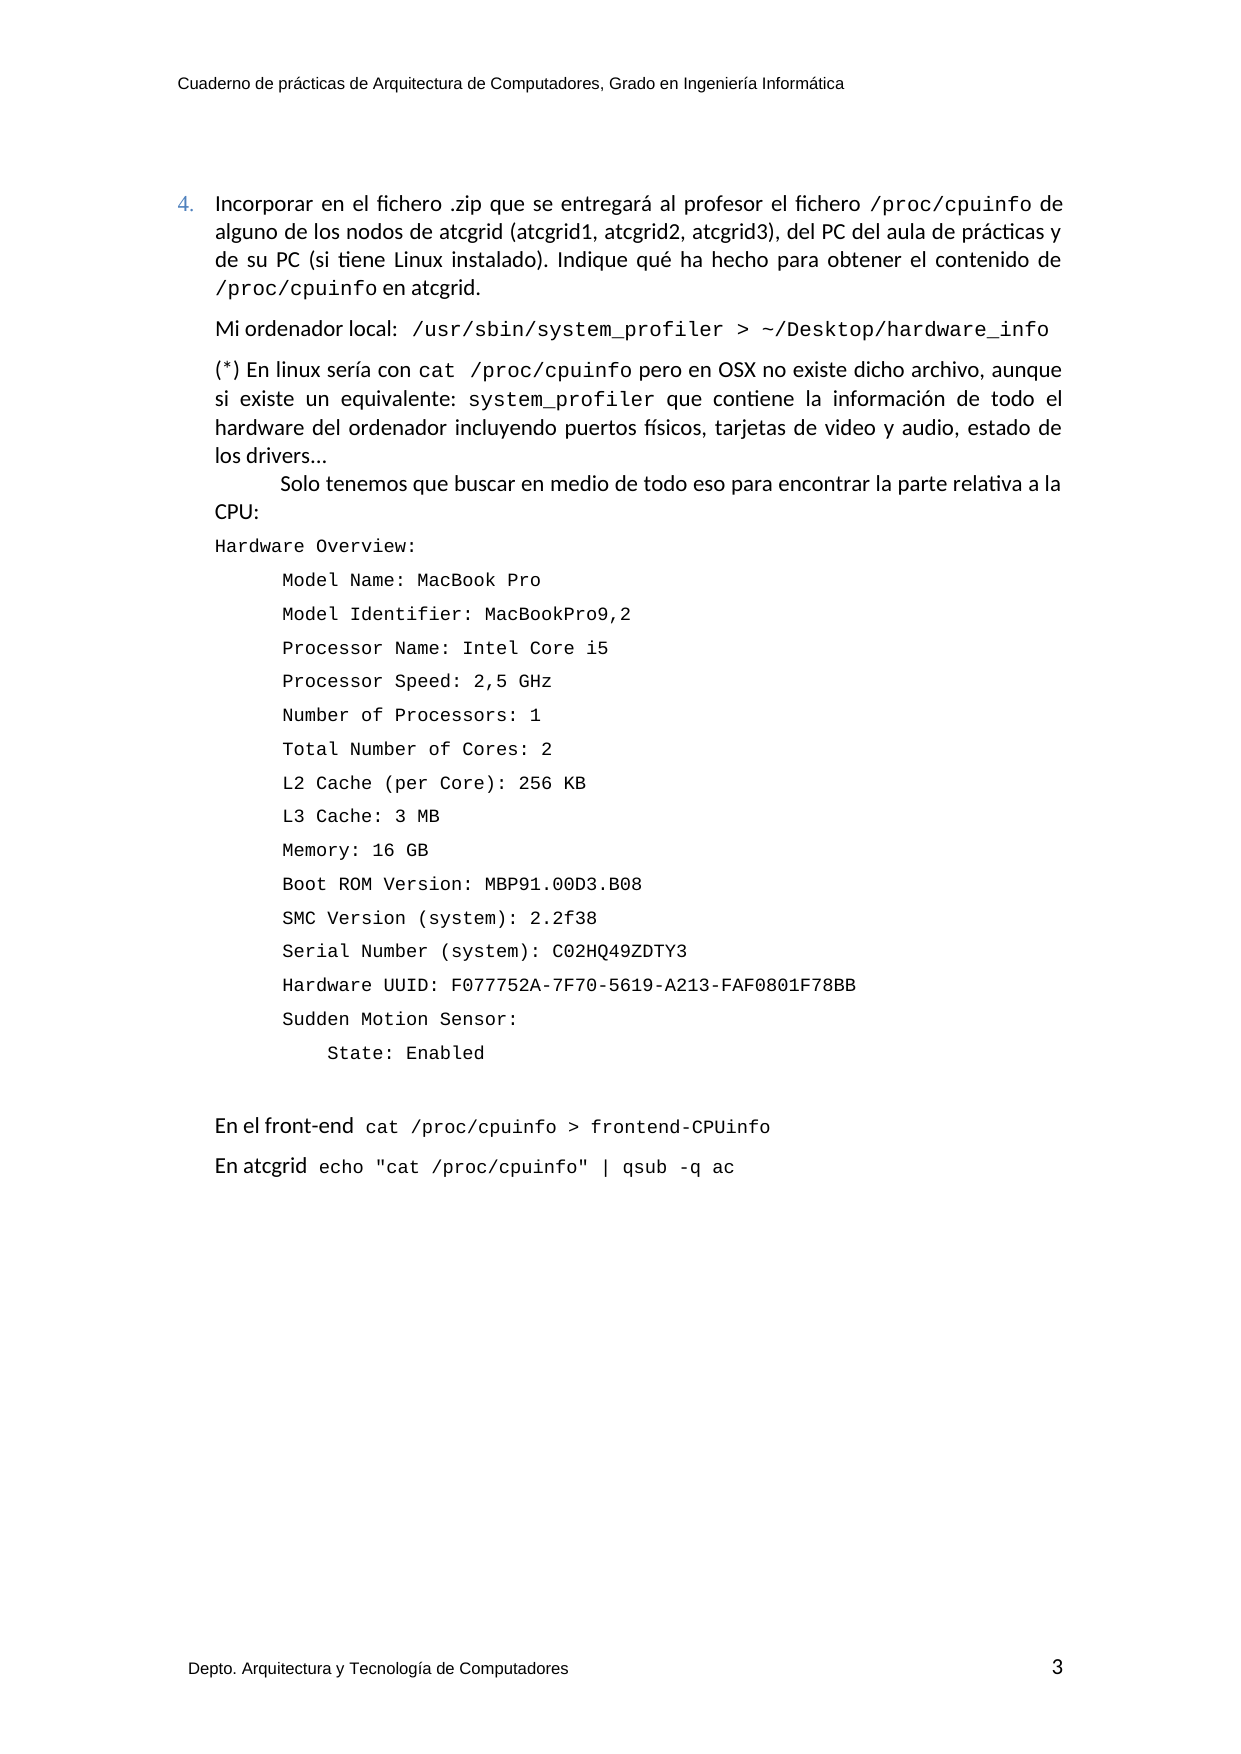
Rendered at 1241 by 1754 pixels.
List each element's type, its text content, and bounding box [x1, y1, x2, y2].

text Sudden Motion Sensor: [214, 1010, 1063, 1031]
text Hardware Overview: [214, 537, 1063, 558]
list Mi ordenador local: /usr/sbin/system_profiler > ~/Desktop/hardware_info [177, 314, 1063, 343]
text L3 Cache: 3 MB [214, 807, 1063, 828]
text Number of Processors: 1 [214, 706, 1063, 727]
text Hardware UUID: F077752A-7F70-5619-A213-FAF0801F78BB [214, 976, 1063, 997]
text Model Identifier: MacBookPro9,2 [214, 605, 1063, 626]
text En el front-end cat /proc/cpuinfo > frontend-CPUinfo [214, 1111, 1063, 1139]
text Memory: 16 GB [214, 841, 1063, 862]
text (*) En linux sería con cat /proc/cpuinfo pero en OSX no existe dicho archivo, aunque si existe un equivalente: system_profiler que contiene la información de todo el hardware del ordenador incluyendo puertos físicos, tarjetas de video y audio, estado de los drivers... Solo tenemos que buscar en medio de todo eso para encontrar la parte relativa a la CPU: [214, 356, 1063, 525]
text En atcgrid echo "cat /proc/cpuinfo" | qsub -q ac [214, 1152, 1063, 1179]
text Model Name: MacBook Pro [214, 571, 1063, 592]
text Serial Number (system): C02HQ49ZDTY3 [214, 942, 1063, 963]
text Total Number of Cores: 2 [214, 740, 1063, 761]
text State: Enabled [214, 1043, 1063, 1065]
list Incorporar en el fichero .zip que se entregará al profesor el fichero /proc/cpuinfo de alguno de los nodos de atcgrid (atcgrid1, atcgrid2, atcgrid3), del PC del aula de prácticas y de su PC (si tiene Linux instalado). Indique qué ha hecho para obtener el contenido de /proc/cpuinfo en atcgrid. [177, 189, 1063, 302]
text Boot ROM Version: MBP91.00D3.B08 [214, 875, 1063, 896]
text Processor Speed: 2,5 GHz [214, 672, 1063, 693]
text Processor Name: Intel Core i5 [214, 638, 1063, 660]
text L2 Cache (per Core): 256 KB [214, 773, 1063, 795]
text SMC Version (system): 2.2f38 [214, 908, 1063, 930]
